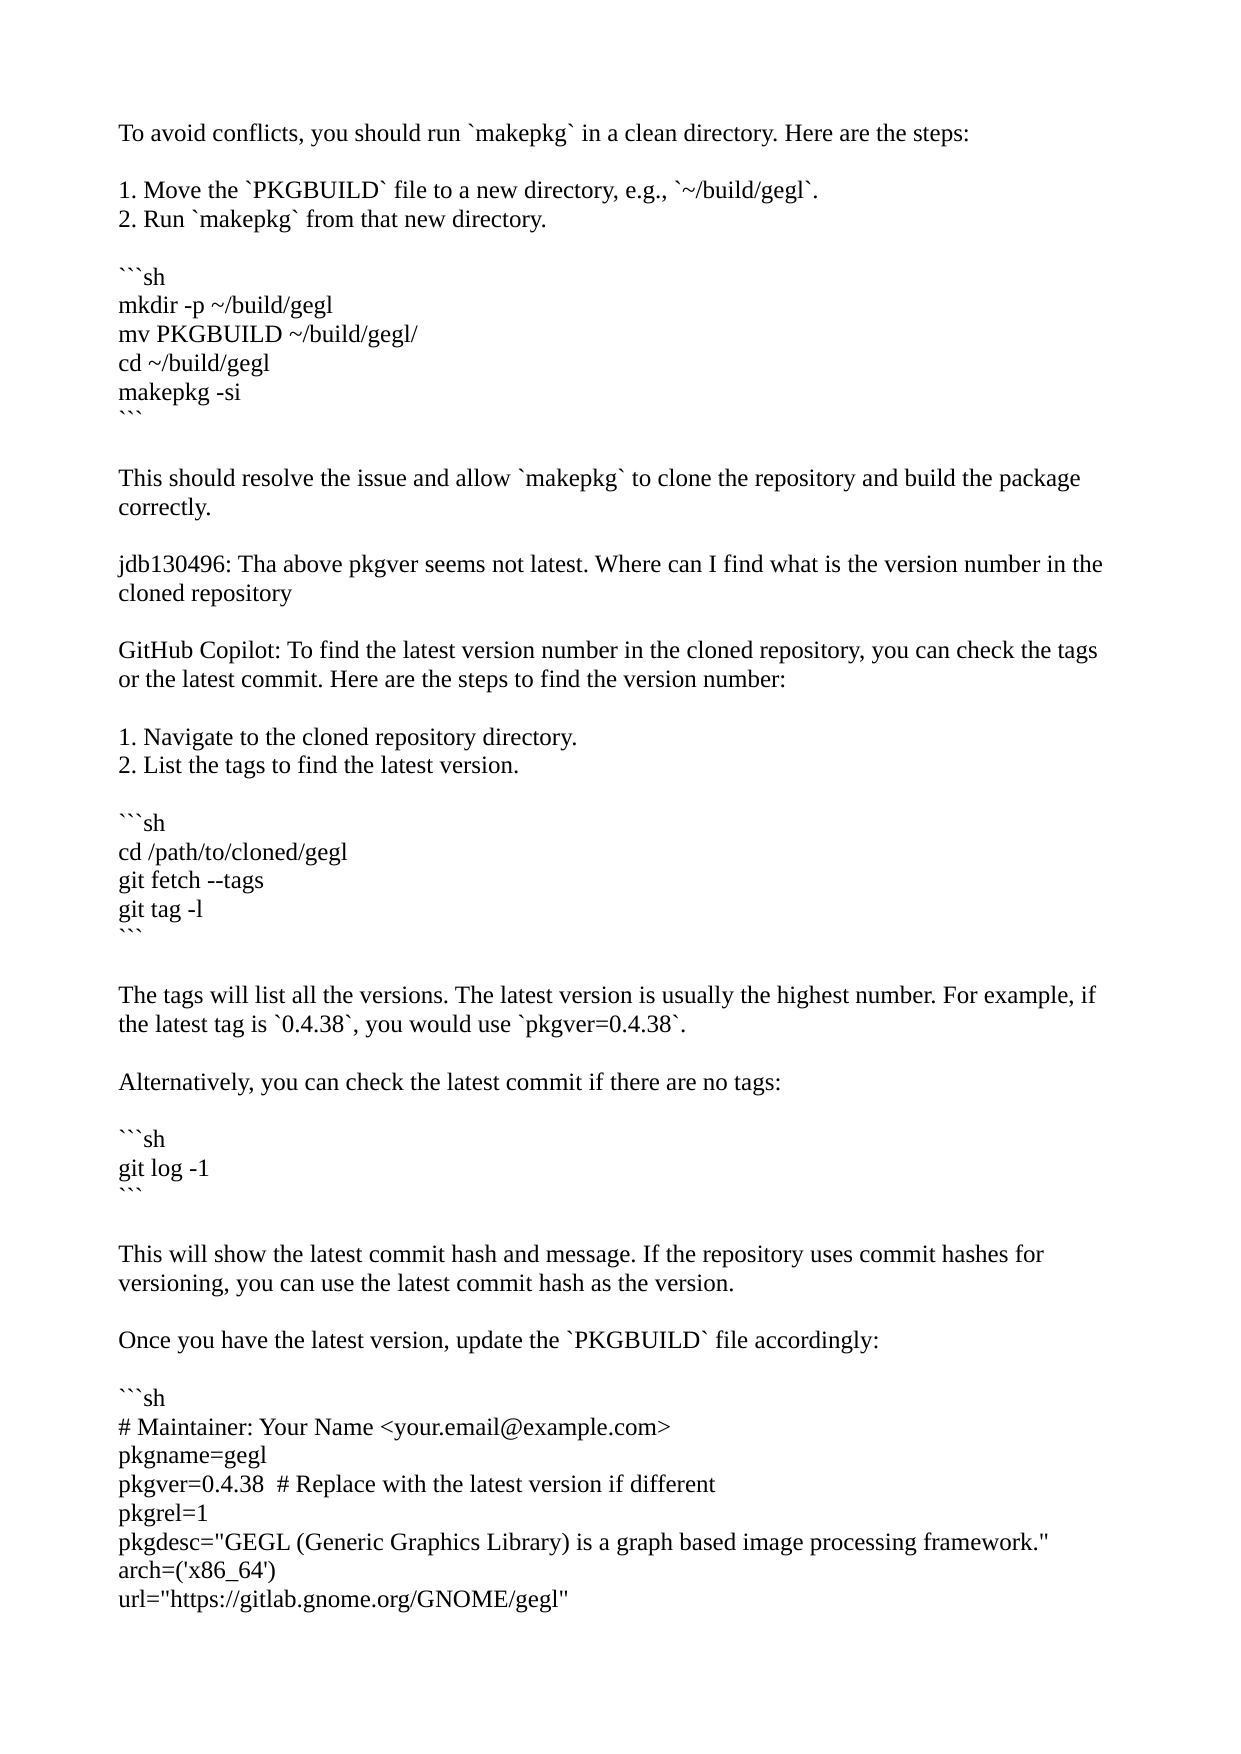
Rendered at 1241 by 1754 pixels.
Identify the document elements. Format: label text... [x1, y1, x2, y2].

text ``` [118, 923, 1122, 952]
text ``` [118, 1182, 1122, 1211]
text GitHub Copilot: To find the latest version number in the cloned repository, you can check the tags or the latest commit. Here are the steps to find the version number: [118, 636, 1122, 693]
text git log -1 [118, 1153, 1122, 1182]
text mkdir -p ~/build/gegl [118, 291, 1122, 319]
text Once you have the latest version, update the `PKGBUILD` file accordingly: [118, 1326, 1122, 1354]
text To avoid conflicts, you should run `makepkg` in a clean directory. Here are the steps: [118, 118, 1122, 147]
text 2. List the tags to find the latest version. [118, 751, 1122, 779]
text 1. Move the `PKGBUILD` file to a new directory, e.g., `~/build/gegl`. [118, 176, 1122, 204]
text pkgrel=1 [118, 1498, 1122, 1527]
text ```sh [118, 808, 1122, 837]
text This will show the latest commit hash and message. If the repository uses commit hashes for versioning, you can use the latest commit hash as the version. [118, 1239, 1122, 1297]
text # Maintainer: Your Name <your.email@example.com> [118, 1412, 1122, 1441]
text 2. Run `makepkg` from that new directory. [118, 204, 1122, 233]
text This should resolve the issue and allow `makepkg` to clone the repository and build the package correctly. [118, 463, 1122, 521]
text pkgdesc="GEGL (Generic Graphics Library) is a graph based image processing framework." [118, 1527, 1122, 1556]
text cd /path/to/cloned/gegl [118, 837, 1122, 866]
text mv PKGBUILD ~/build/gegl/ [118, 319, 1122, 348]
text arch=('x86_64') [118, 1556, 1122, 1584]
text cd ~/build/gegl [118, 348, 1122, 377]
text pkgver=0.4.38 # Replace with the latest version if different [118, 1469, 1122, 1498]
text 1. Navigate to the cloned repository directory. [118, 722, 1122, 751]
text ```sh [118, 1124, 1122, 1153]
text jdb130496: Tha above pkgver seems not latest. Where can I find what is the version number in the cloned repository [118, 549, 1122, 607]
text git fetch --tags [118, 866, 1122, 894]
text git tag -l [118, 894, 1122, 923]
text pkgname=gegl [118, 1441, 1122, 1469]
text ```sh [118, 1383, 1122, 1412]
text The tags will list all the versions. The latest version is usually the highest number. For example, if the latest tag is `0.4.38`, you would use `pkgver=0.4.38`. [118, 981, 1122, 1038]
text Alternatively, you can check the latest commit if there are no tags: [118, 1067, 1122, 1096]
text makepkg -si [118, 377, 1122, 406]
text ```sh [118, 262, 1122, 291]
text ``` [118, 406, 1122, 434]
text url="https://gitlab.gnome.org/GNOME/gegl" [118, 1584, 1122, 1613]
